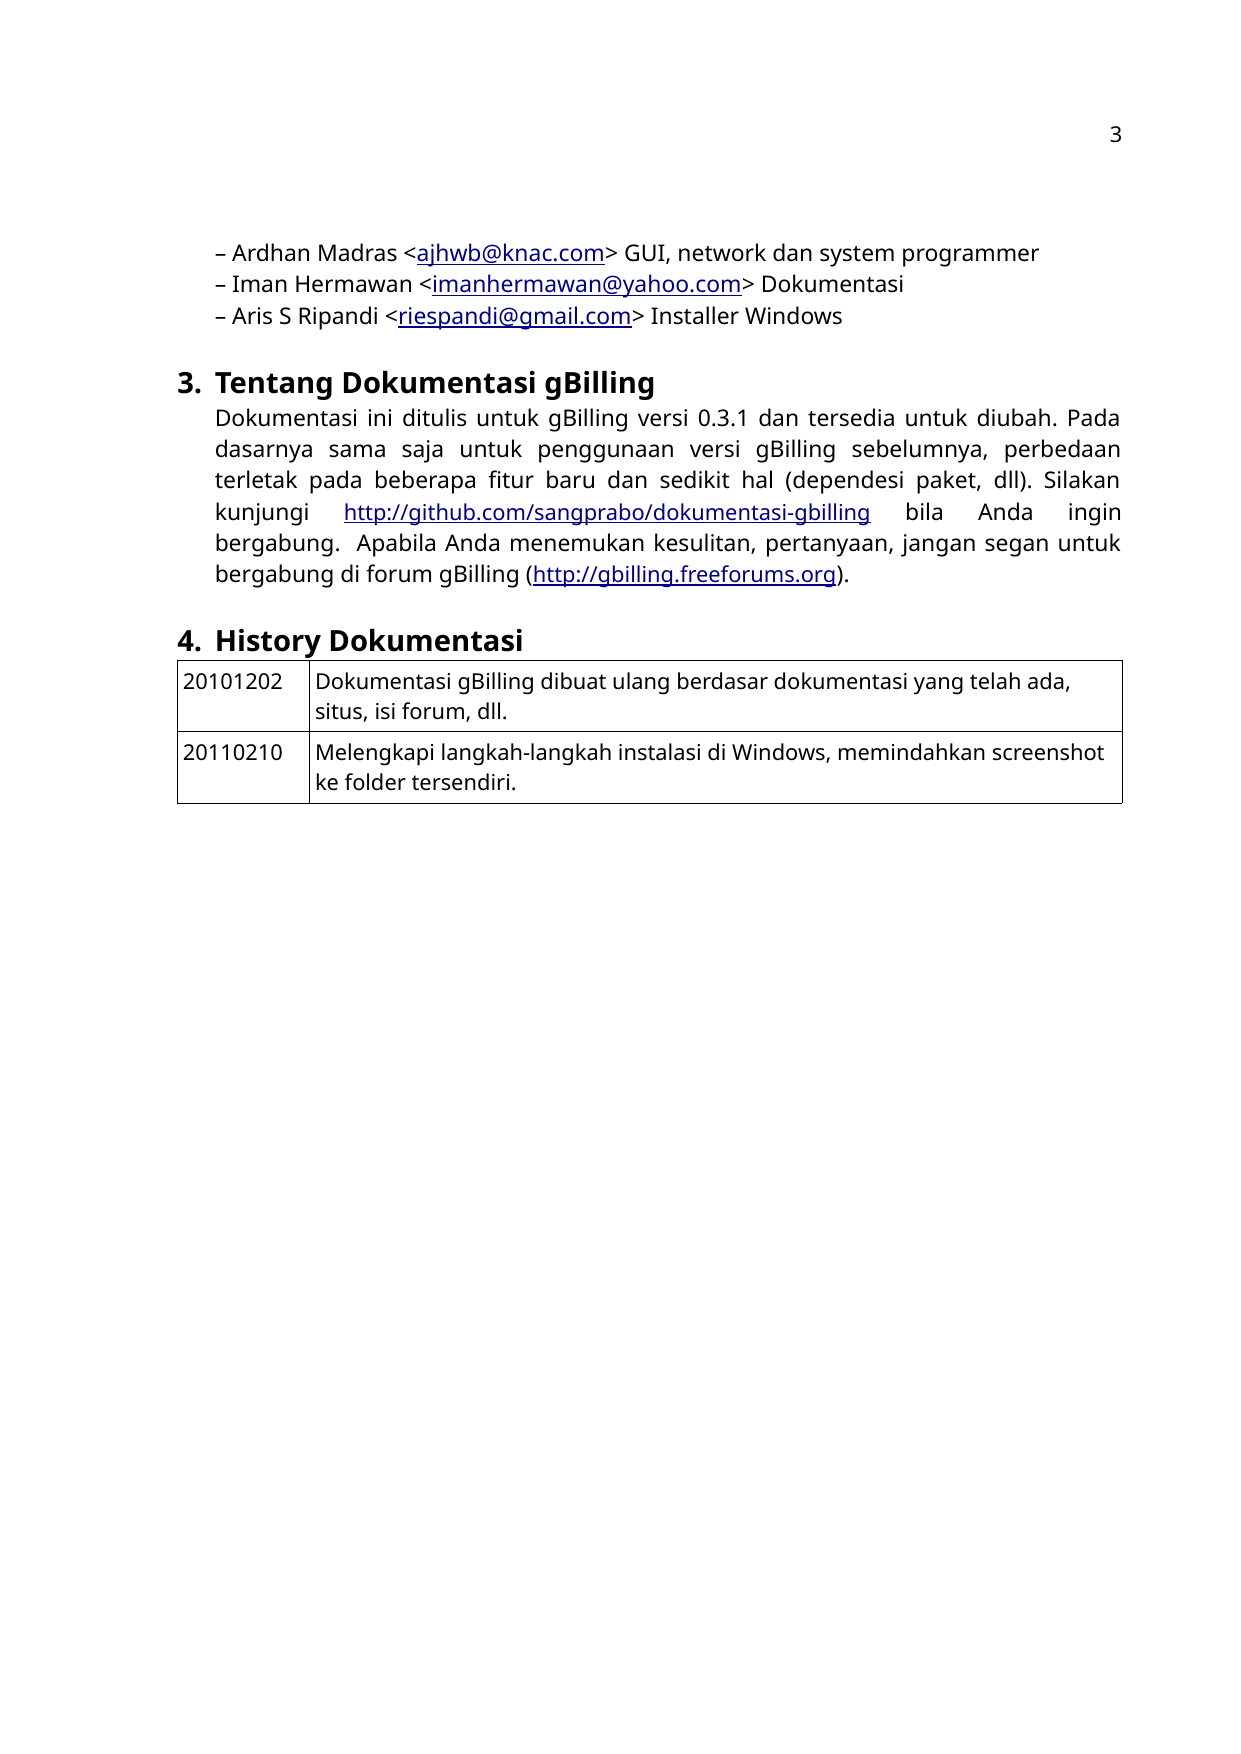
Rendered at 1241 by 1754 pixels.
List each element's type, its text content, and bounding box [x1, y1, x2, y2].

list Dokumentasi ini ditulis untuk gBilling versi 0.3.1 dan tersedia untuk diubah. Pada dasarnya sama saja untuk penggunaan versi gBilling sebelumnya, perbedaan terletak pada beberapa fitur baru dan sedikit hal (dependesi paket, dll). Silakan kunjungi http://github.com/sangprabo/dokumentasi-gbilling bila Anda ingin bergabung. Apabila Anda menemukan kesulitan, pertanyaan, jangan segan untuk bergabung di forum gBilling (http://gbilling.freeforums.org). [177, 402, 1122, 589]
table_header Dokumentasi gBilling dibuat ulang berdasar dokumentasi yang telah ada, situs, isi forum, dll. [310, 661, 1122, 731]
list – Ardhan Madras <ajhwb@knac.com> GUI, network dan system programmer [177, 237, 1122, 268]
list – Iman Hermawan <imanhermawan@yahoo.com> Dokumentasi [177, 268, 1122, 299]
list History Dokumentasi [177, 621, 1122, 660]
list Tentang Dokumentasi gBilling [177, 362, 1122, 402]
table_header 20101202 [178, 661, 309, 731]
table_cell 20110210 [178, 732, 309, 802]
table_cell Melengkapi langkah-langkah instalasi di Windows, memindahkan screenshot ke folder tersendiri. [310, 732, 1122, 802]
list – Aris S Ripandi <riespandi@gmail.com> Installer Windows [177, 299, 1122, 331]
